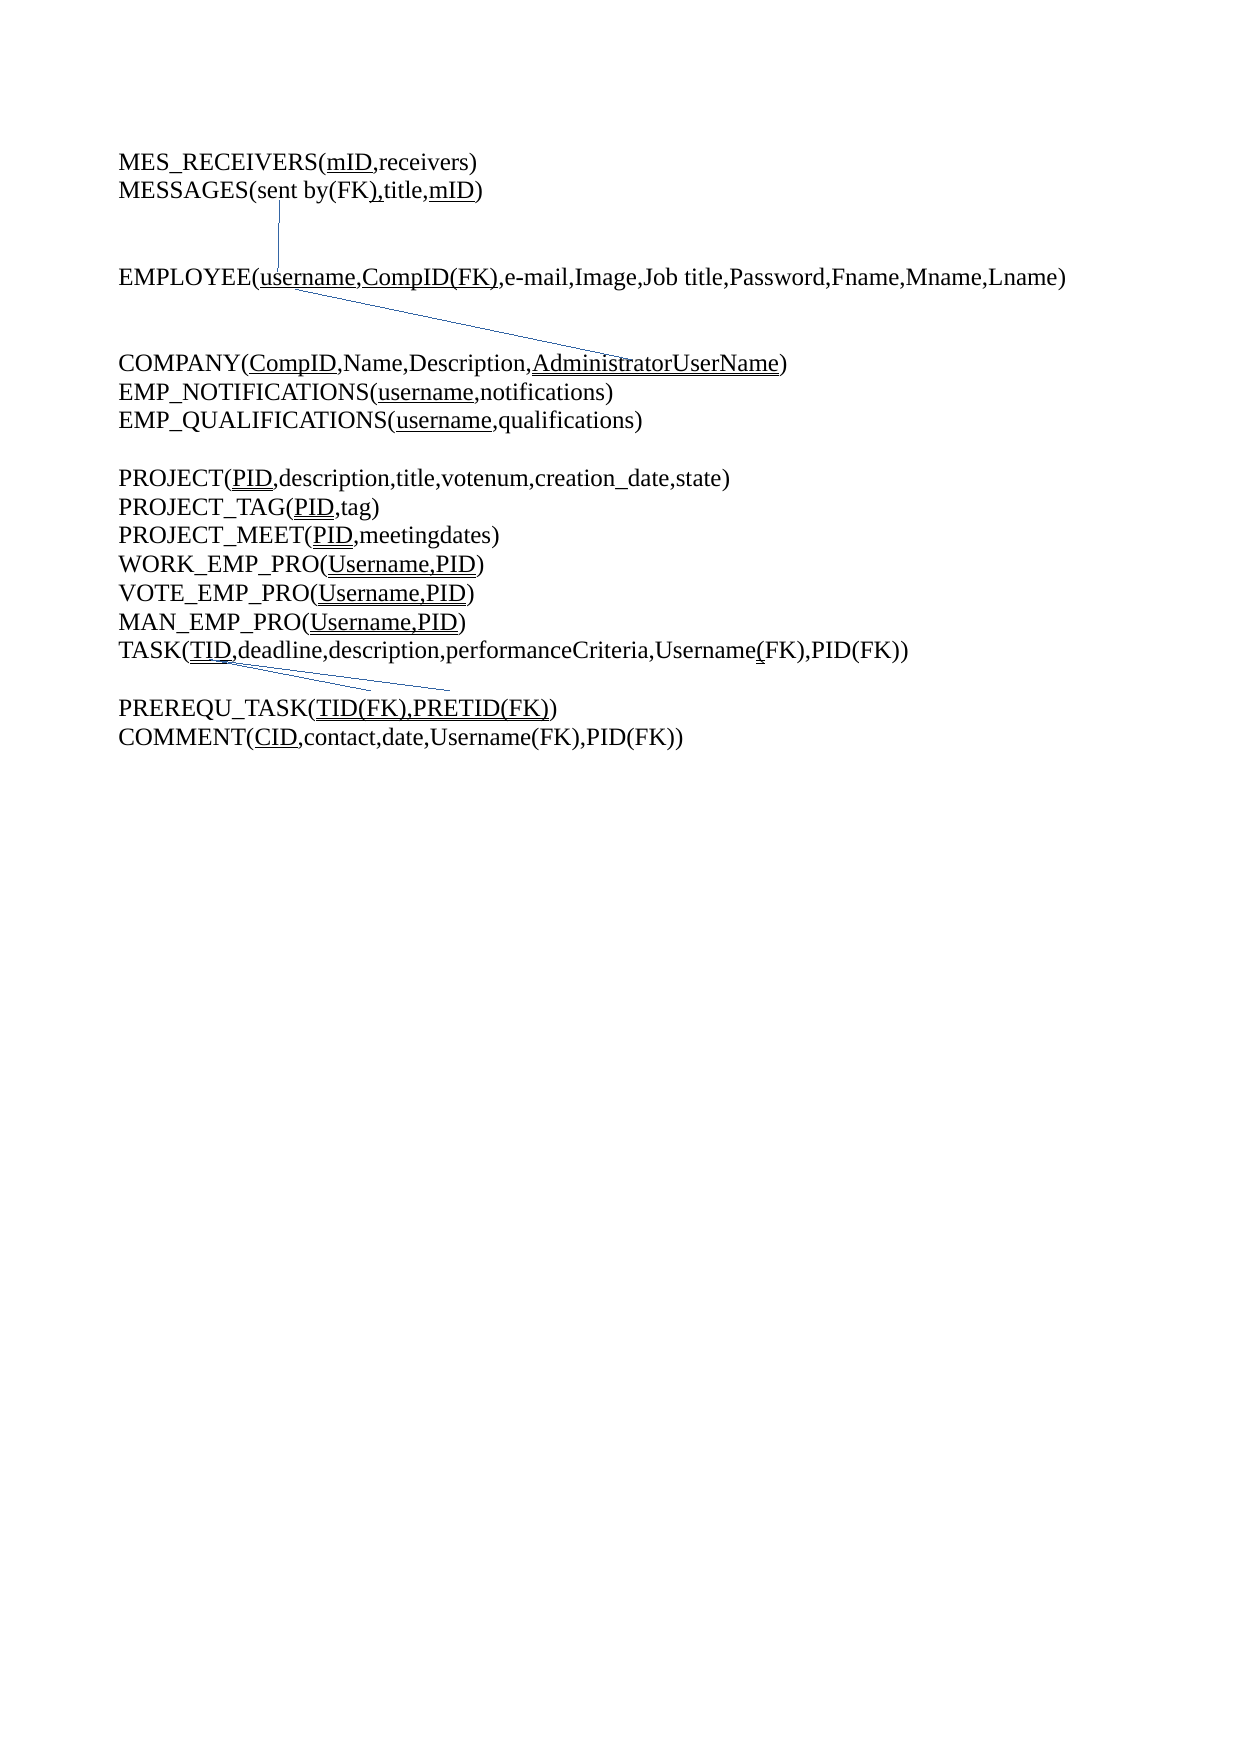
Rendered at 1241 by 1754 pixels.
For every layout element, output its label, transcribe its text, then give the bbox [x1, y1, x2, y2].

text MES_RECEIVERS(mID,receivers) [118, 147, 1122, 176]
text MAN_EMP_PRO(Username,PID) [118, 607, 1122, 636]
text PROJECT_MEET(PID,meetingdates) [118, 521, 1122, 549]
text EMP_NOTIFICATIONS(username,notifications) [118, 377, 1122, 406]
text PREREQU_TASK(TID(FK),PRETID(FK)) [118, 693, 1122, 722]
text EMPLOYEE(username,CompID(FK),e-mail,Image,Job title,Password,Fname,Mname,Lname) [118, 262, 1122, 291]
text VOTE_EMP_PRO(Username,PID) [118, 578, 1122, 607]
text EMP_QUALIFICATIONS(username,qualifications) [118, 406, 1122, 434]
text PROJECT(PID,description,title,votenum,creation_date,state) [118, 463, 1122, 492]
text TASK(TID,deadline,description,performanceCriteria,Username(FK),PID(FK)) [118, 636, 1122, 664]
text PROJECT_TAG(PID,tag) [118, 492, 1122, 521]
text COMMENT(CID,contact,date,Username(FK),PID(FK)) [118, 722, 1122, 751]
text WORK_EMP_PRO(Username,PID) [118, 549, 1122, 578]
text MESSAGES(sent by(FK),title,mID) [118, 176, 1122, 204]
text COMPANY(CompID,Name,Description,AdministratorUserName) [118, 348, 1122, 377]
